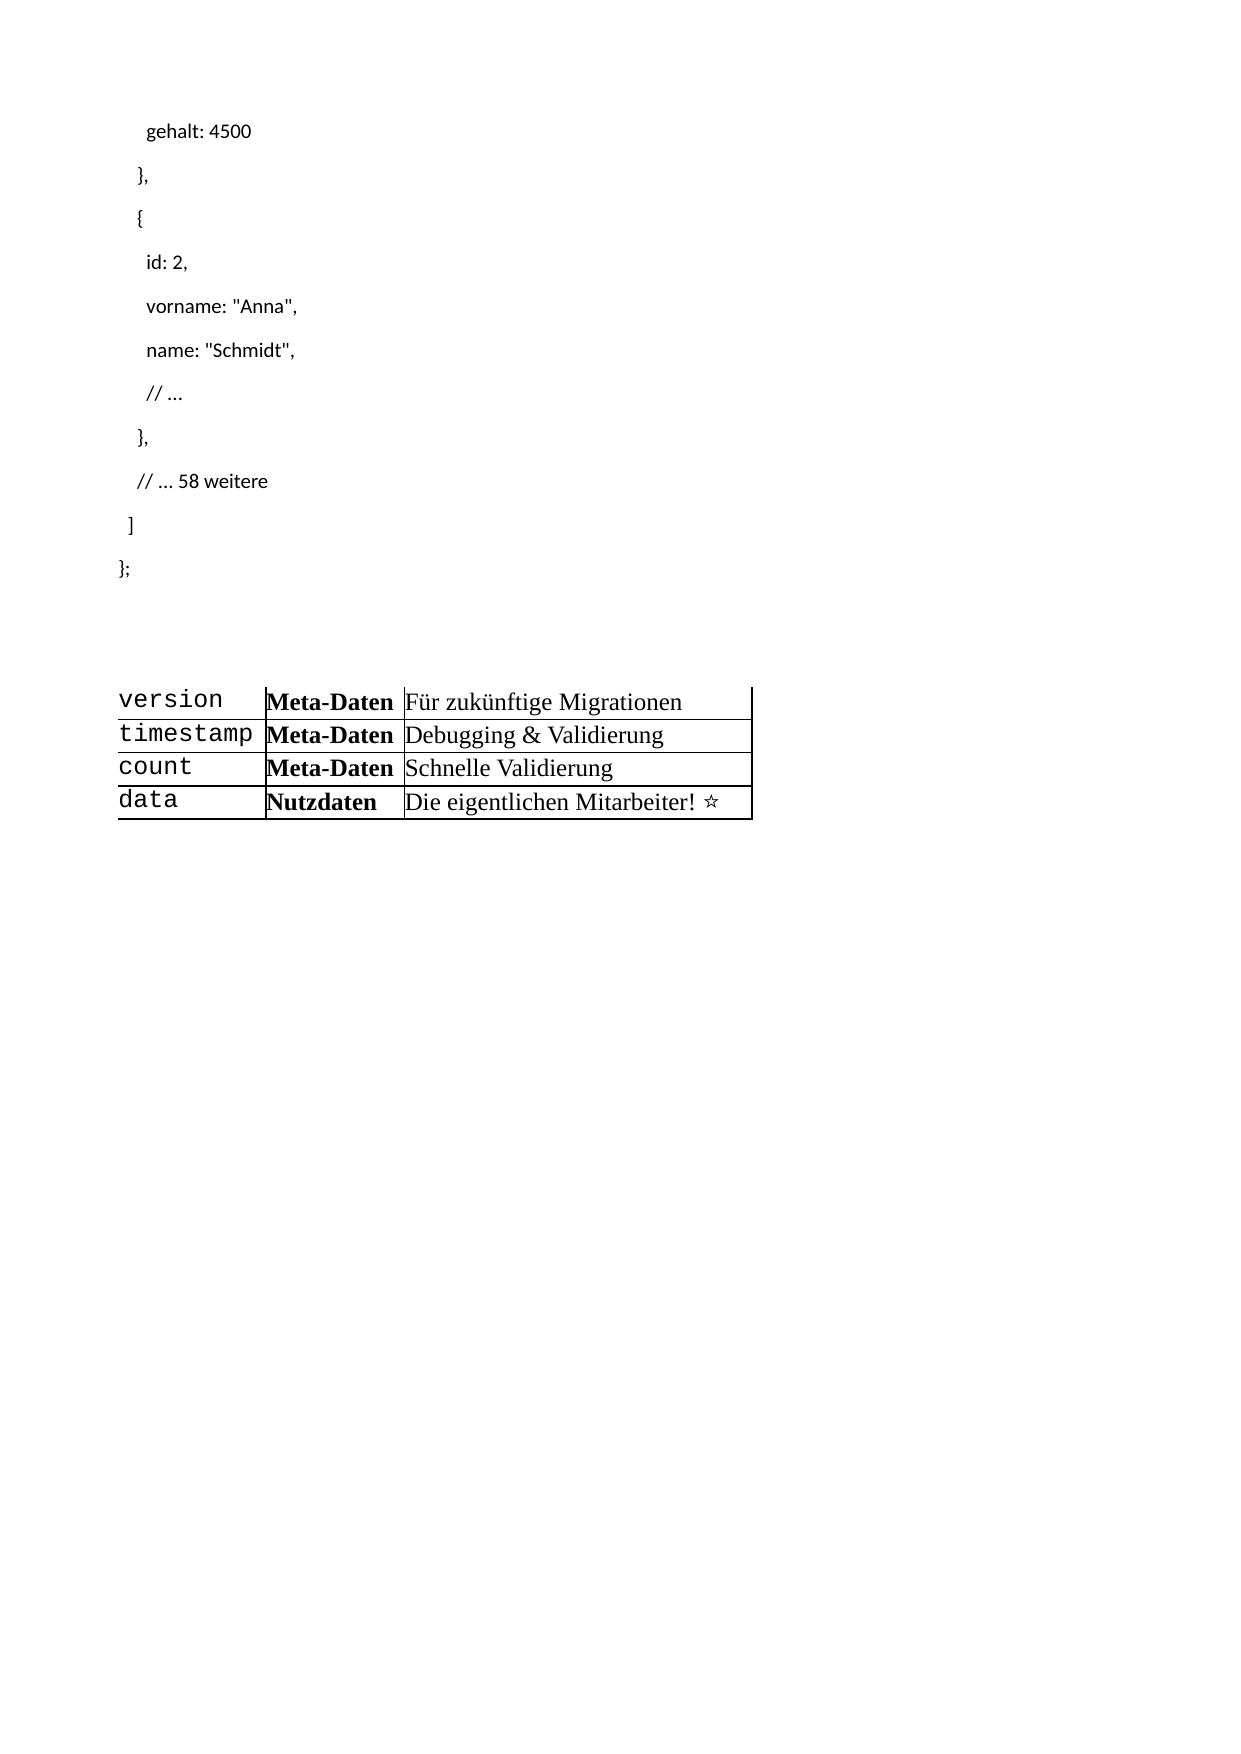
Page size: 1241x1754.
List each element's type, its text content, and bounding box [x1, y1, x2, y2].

table_cell Debugging & Validierung [405, 720, 751, 752]
table_cell Schnelle Validierung [405, 753, 751, 785]
table_cell Meta-Daten [267, 720, 404, 752]
table_header Meta-Daten [267, 687, 404, 718]
text }, [118, 424, 1122, 450]
text { [118, 206, 1122, 231]
table_header version [118, 687, 265, 718]
table_header Für zukünftige Migrationen [405, 687, 751, 718]
text }, [118, 162, 1122, 187]
table_cell timestamp [118, 720, 265, 752]
text ] [118, 512, 1122, 537]
table_cell count [118, 753, 265, 785]
table_cell Meta-Daten [267, 753, 404, 785]
text }; [118, 556, 1122, 581]
table_cell Nutzdaten [267, 787, 404, 818]
table_cell data [118, 787, 265, 818]
text name: "Schmidt", [118, 337, 1122, 362]
text // ... [118, 381, 1122, 406]
text vorname: "Anna", [118, 293, 1122, 318]
text gehalt: 4500 [118, 118, 1122, 143]
text // ... 58 weitere [118, 468, 1122, 493]
text id: 2, [118, 249, 1122, 275]
table_cell Die eigentlichen Mitarbeiter! ⭐ [405, 787, 751, 818]
